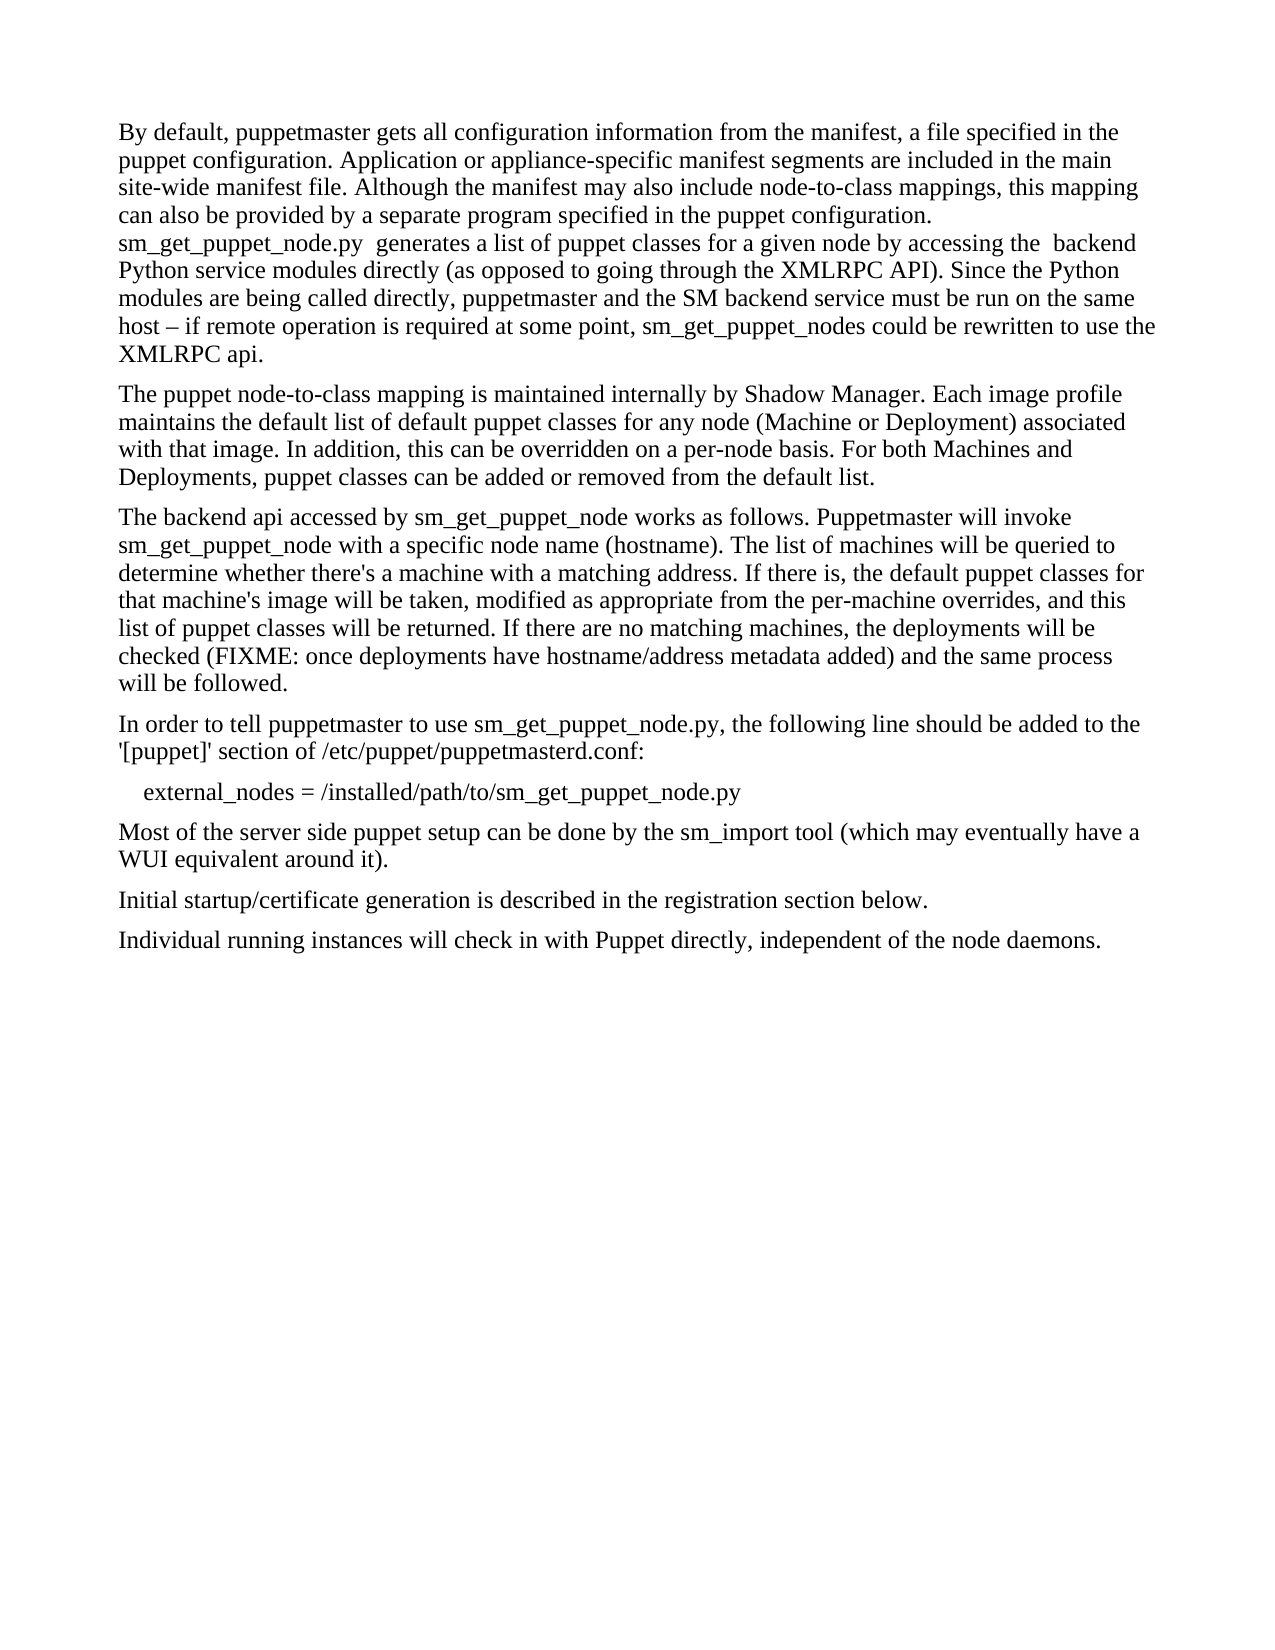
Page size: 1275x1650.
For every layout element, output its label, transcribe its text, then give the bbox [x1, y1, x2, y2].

text The backend api accessed by sm_get_puppet_node works as follows. Puppetmaster will invoke sm_get_puppet_node with a specific node name (hostname). The list of machines will be queried to determine whether there's a machine with a matching address. If there is, the default puppet classes for that machine's image will be taken, modified as appropriate from the per-machine overrides, and this list of puppet classes will be returned. If there are no matching machines, the deployments will be checked (FIXME: once deployments have hostname/address metadata added) and the same process will be followed. [118, 503, 1157, 697]
text Initial startup/certificate generation is described in the registration section below. [118, 886, 1157, 913]
text Most of the server side puppet setup can be done by the sm_import tool (which may eventually have a WUI equivalent around it). [118, 818, 1157, 873]
text The puppet node-to-class mapping is maintained internally by Shadow Manager. Each image profile maintains the default list of default puppet classes for any node (Machine or Deployment) associated with that image. In addition, this can be overridden on a per-node basis. For both Machines and Deployments, puppet classes can be added or removed from the default list. [118, 380, 1157, 491]
text Individual running instances will check in with Puppet directly, independent of the node daemons. [118, 926, 1157, 954]
text In order to tell puppetmaster to use sm_get_puppet_node.py, the following line should be added to the '[puppet]' section of /etc/puppet/puppetmasterd.conf: [118, 710, 1157, 765]
text By default, puppetmaster gets all configuration information from the manifest, a file specified in the puppet configuration. Application or appliance-specific manifest segments are included in the main site-wide manifest file. Although the manifest may also include node-to-class mappings, this mapping can also be provided by a separate program specified in the puppet configuration. sm_get_puppet_node.py generates a list of puppet classes for a given node by accessing the backend Python service modules directly (as opposed to going through the XMLRPC API). Since the Python modules are being called directly, puppetmaster and the SM backend service must be run on the same host – if remote operation is required at some point, sm_get_puppet_nodes could be rewritten to use the XMLRPC api. [118, 118, 1157, 367]
text external_nodes = /installed/path/to/sm_get_puppet_node.py [118, 778, 1157, 805]
